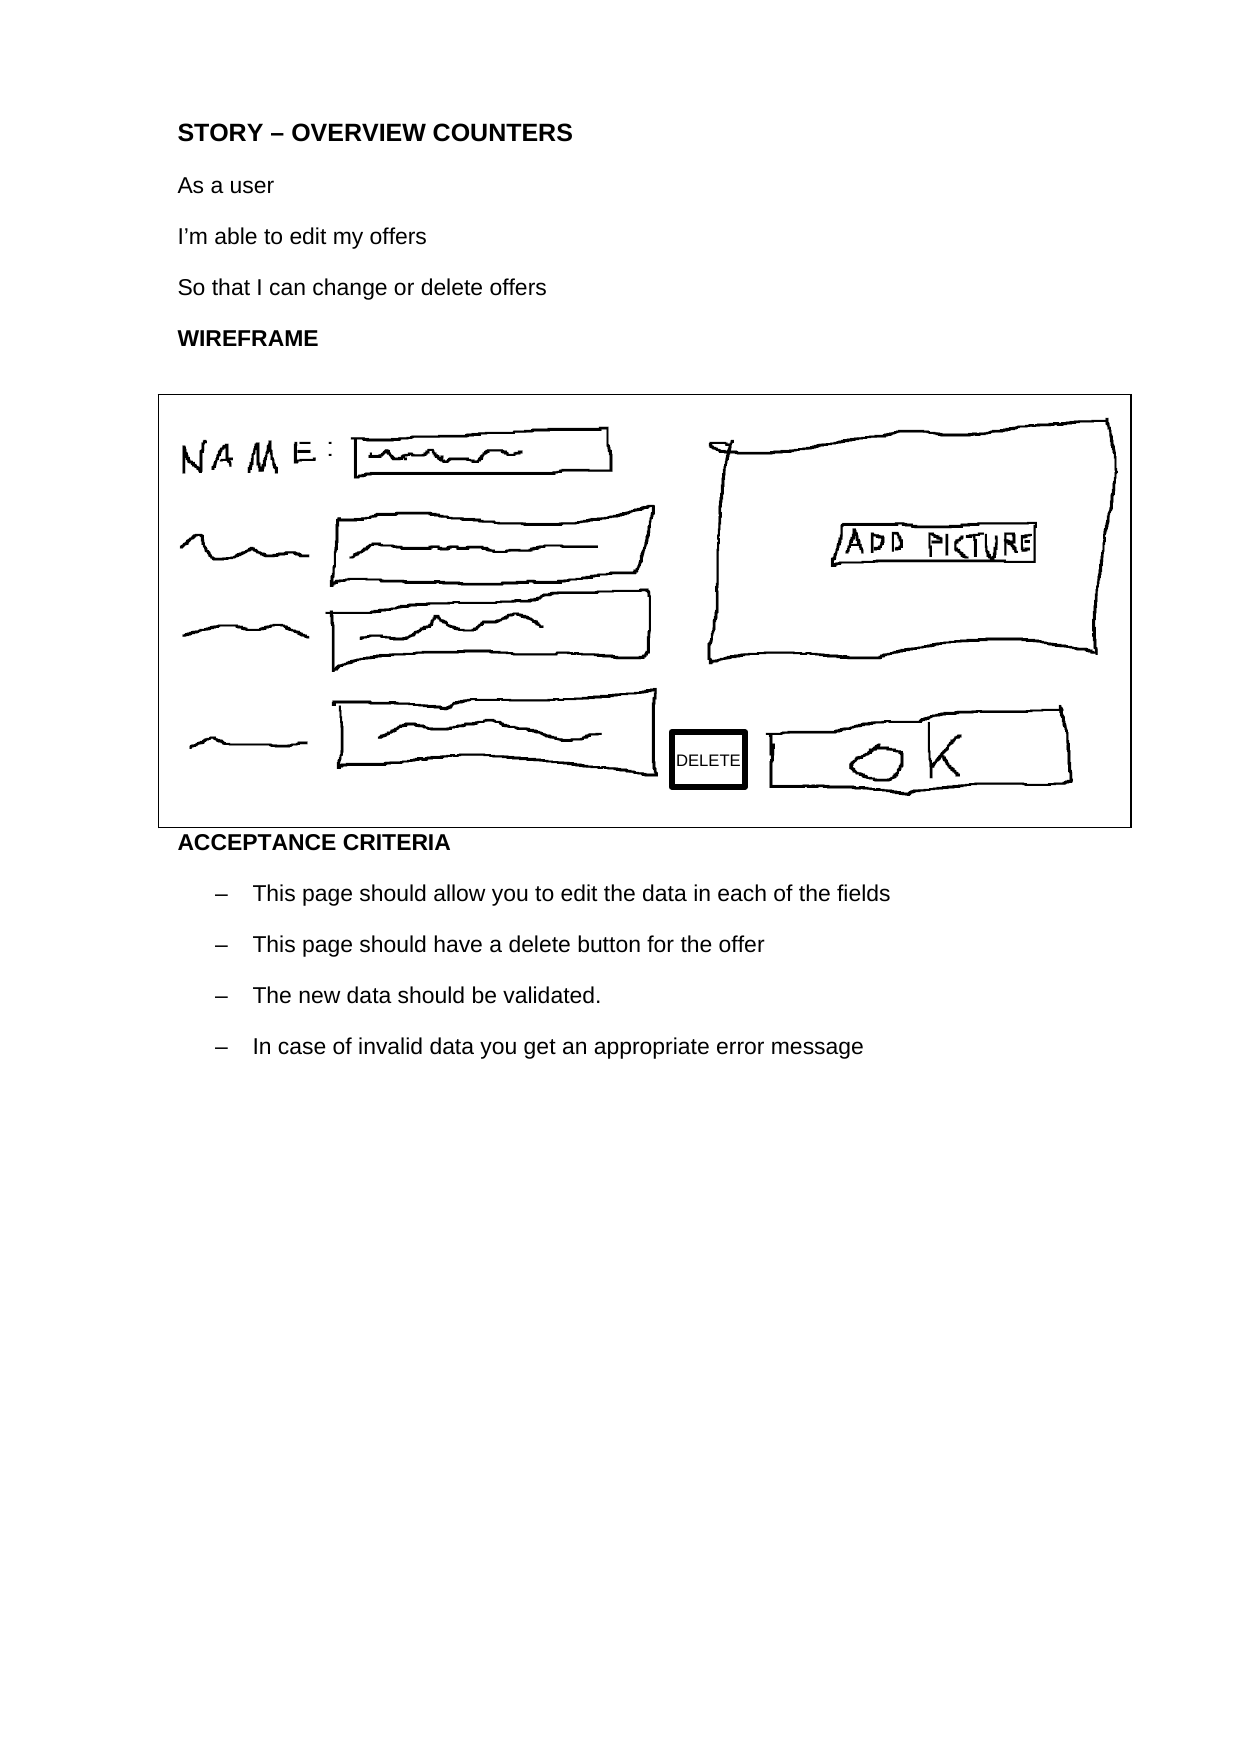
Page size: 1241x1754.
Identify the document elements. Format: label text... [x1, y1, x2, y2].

text I’m able to edit my offers [177, 223, 1152, 249]
list This page should have a delete button for the offer [215, 931, 1152, 957]
list The new data should be validated. [215, 982, 1152, 1008]
text As a user [177, 172, 1152, 198]
picture [162, 398, 1128, 824]
list In case of invalid data you get an appropriate error message [215, 1033, 1152, 1059]
text ACCEPTANCE CRITERIA [177, 427, 1152, 855]
text WIREFRAME [177, 325, 1152, 351]
text So that I can change or delete offers [177, 274, 1152, 300]
list This page should allow you to edit the data in each of the fields [215, 879, 1152, 906]
text STORY – OVERVIEW COUNTERS [177, 118, 1152, 147]
